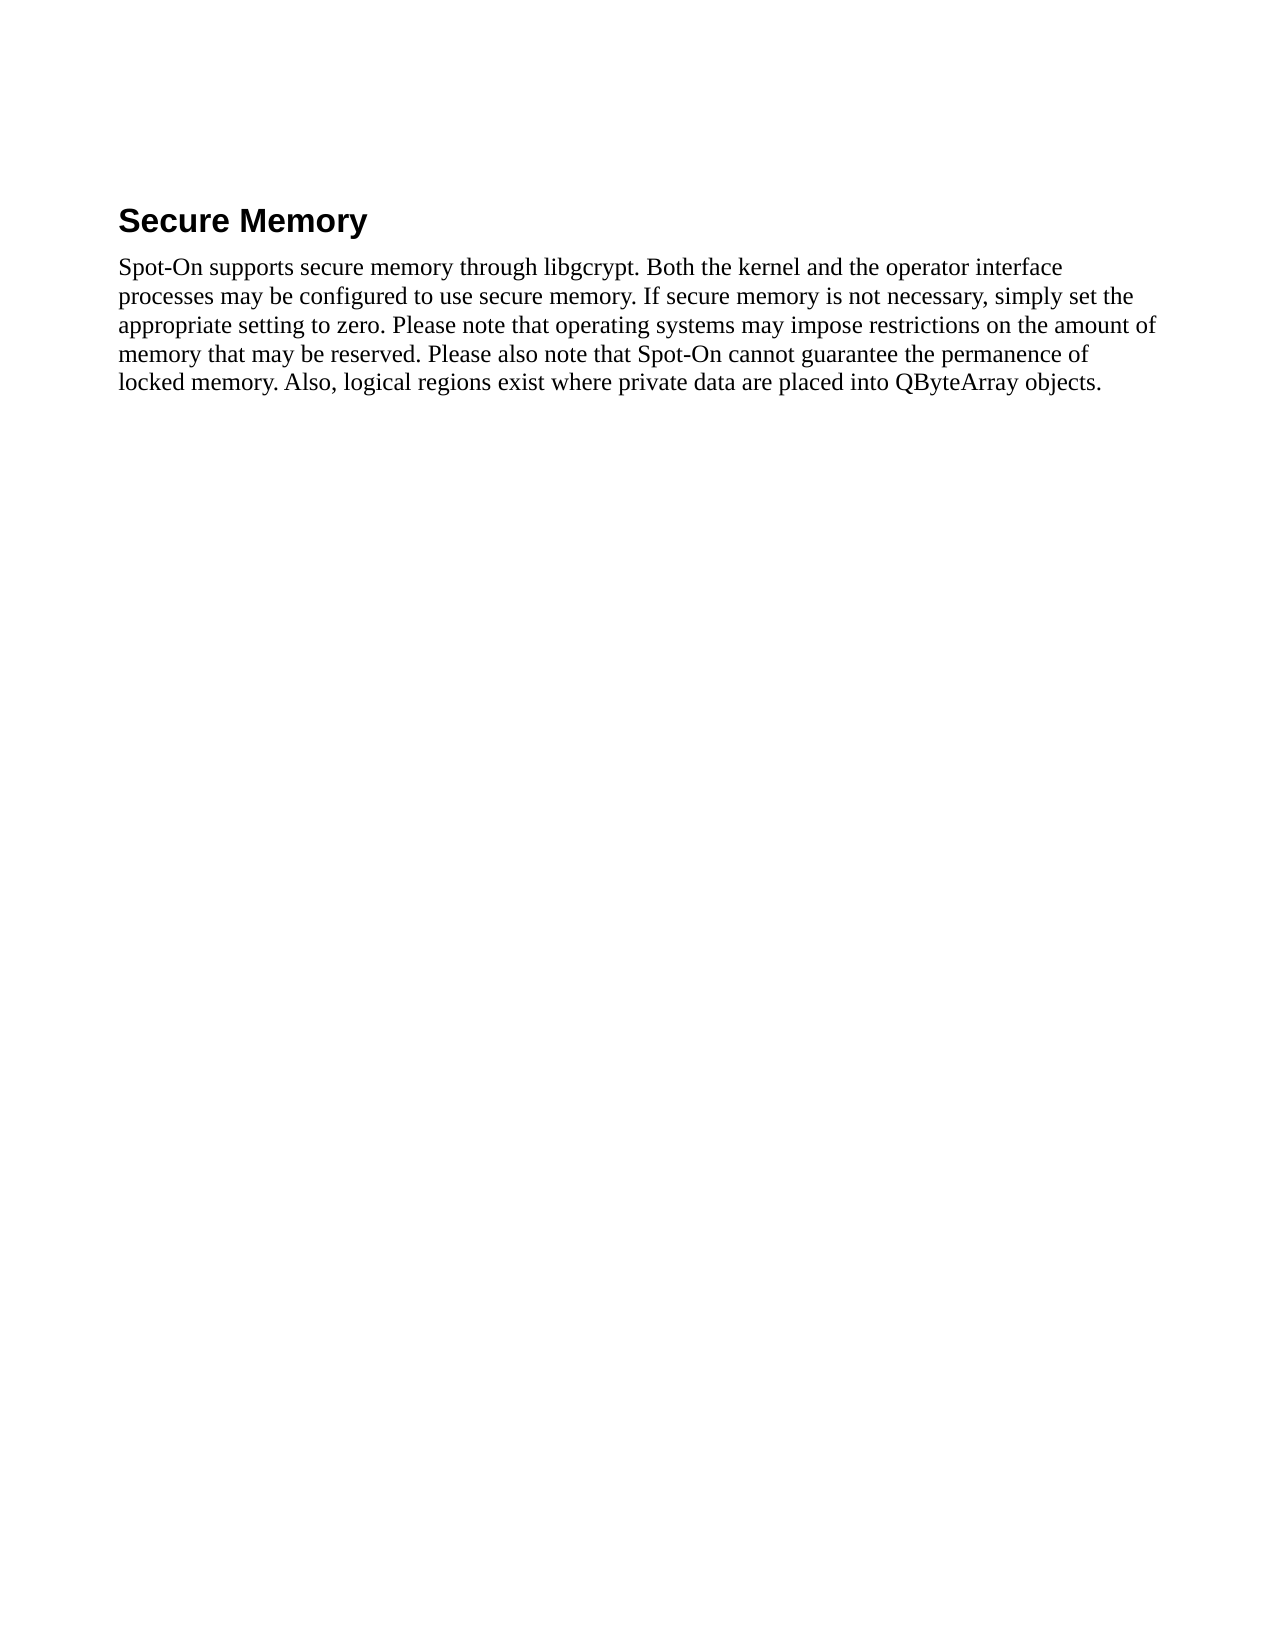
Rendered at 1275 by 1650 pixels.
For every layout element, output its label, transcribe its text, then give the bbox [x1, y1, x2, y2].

text Spot-On supports secure memory through libgcrypt. Both the kernel and the operator interface processes may be configured to use secure memory. If secure memory is not necessary, simply set the appropriate setting to zero. Please note that operating systems may impose restrictions on the amount of memory that may be reserved. Please also note that Spot-On cannot guarantee the permanence of locked memory. Also, logical regions exist where private data are placed into QByteArray objects. [118, 252, 1157, 396]
subtitle Secure Memory [118, 201, 1157, 240]
